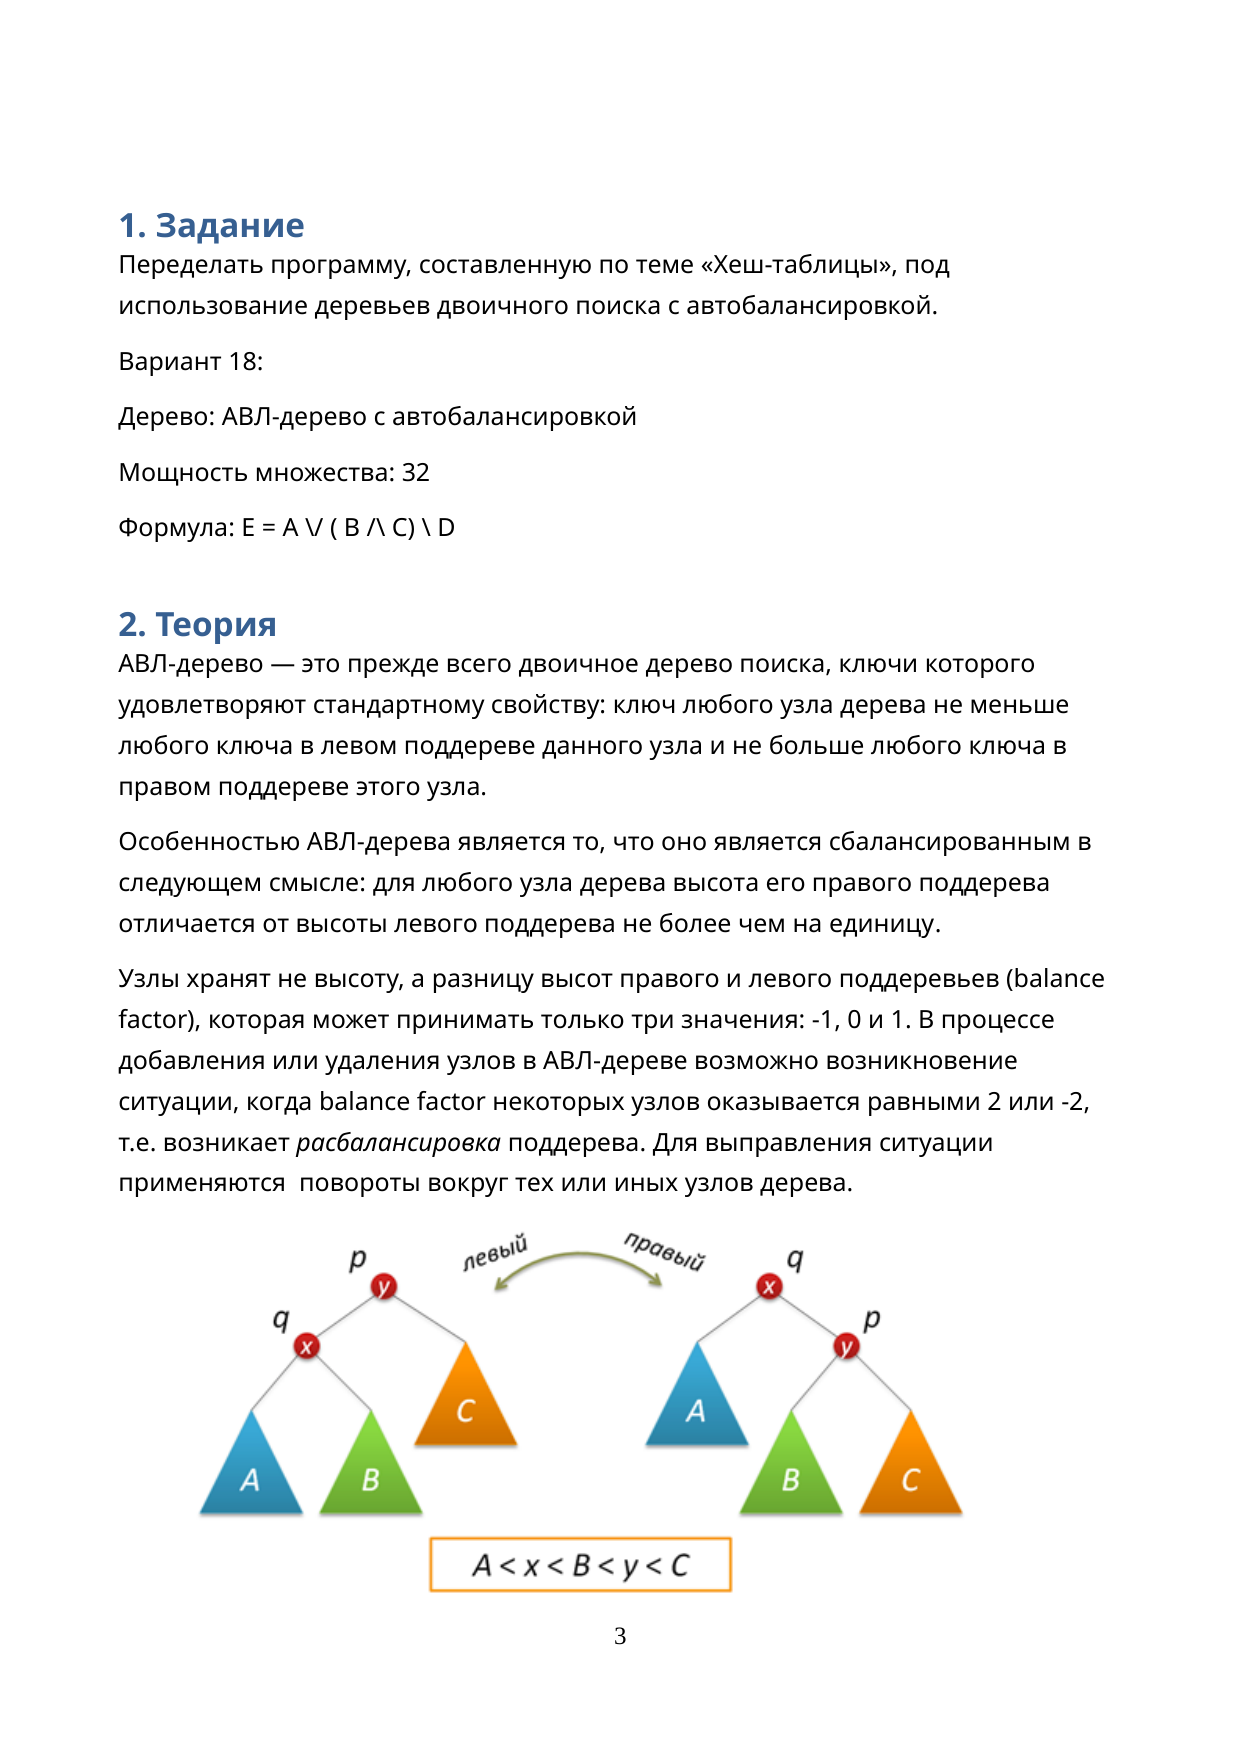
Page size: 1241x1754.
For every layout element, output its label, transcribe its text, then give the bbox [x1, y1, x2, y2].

text Особенностью АВЛ-дерева является то, что оно является сбалансированным в следующем смысле: для любого узла дерева высота его правого поддерева отличается от высоты левого поддерева не более чем на единицу. [118, 824, 1122, 939]
text АВЛ-дерево — это прежде всего двоичное дерево поиска, ключи которого удовлетворяют стандартному свойству: ключ любого узла дерева не меньше любого ключа в левом поддереве данного узла и не больше любого ключа в правом поддереве этого узла. [118, 646, 1122, 802]
text Переделать программу, составленную по теме «Хеш-таблицы», под использование деревьев двоичного поиска с автобалансировкой. [118, 247, 1122, 322]
text Вариант 18: [118, 343, 1122, 377]
text Узлы хранят не высоту, а разницу высот правого и левого поддеревьев (balance factor), которая может принимать только три значения: -1, 0 и 1. В процессе добавления или удаления узлов в АВЛ-дереве возможно возникновение ситуации, когда balance factor некоторых узлов оказывается равными 2 или -2, т.е. возникает расбалансировка поддерева. Для выправления ситуации применяются повороты вокруг тех или иных узлов дерева. [118, 961, 1122, 1199]
text Дерево: АВЛ-дерево с автобалансировкой [118, 399, 1122, 433]
subtitle 1. Задание [118, 202, 1122, 247]
picture [192, 1218, 974, 1599]
text Мощность множества: 32 [118, 454, 1122, 488]
text Формула: E = A \/ ( B /\ C) \ D [118, 509, 1122, 544]
subtitle 2. Теория [118, 600, 1122, 646]
